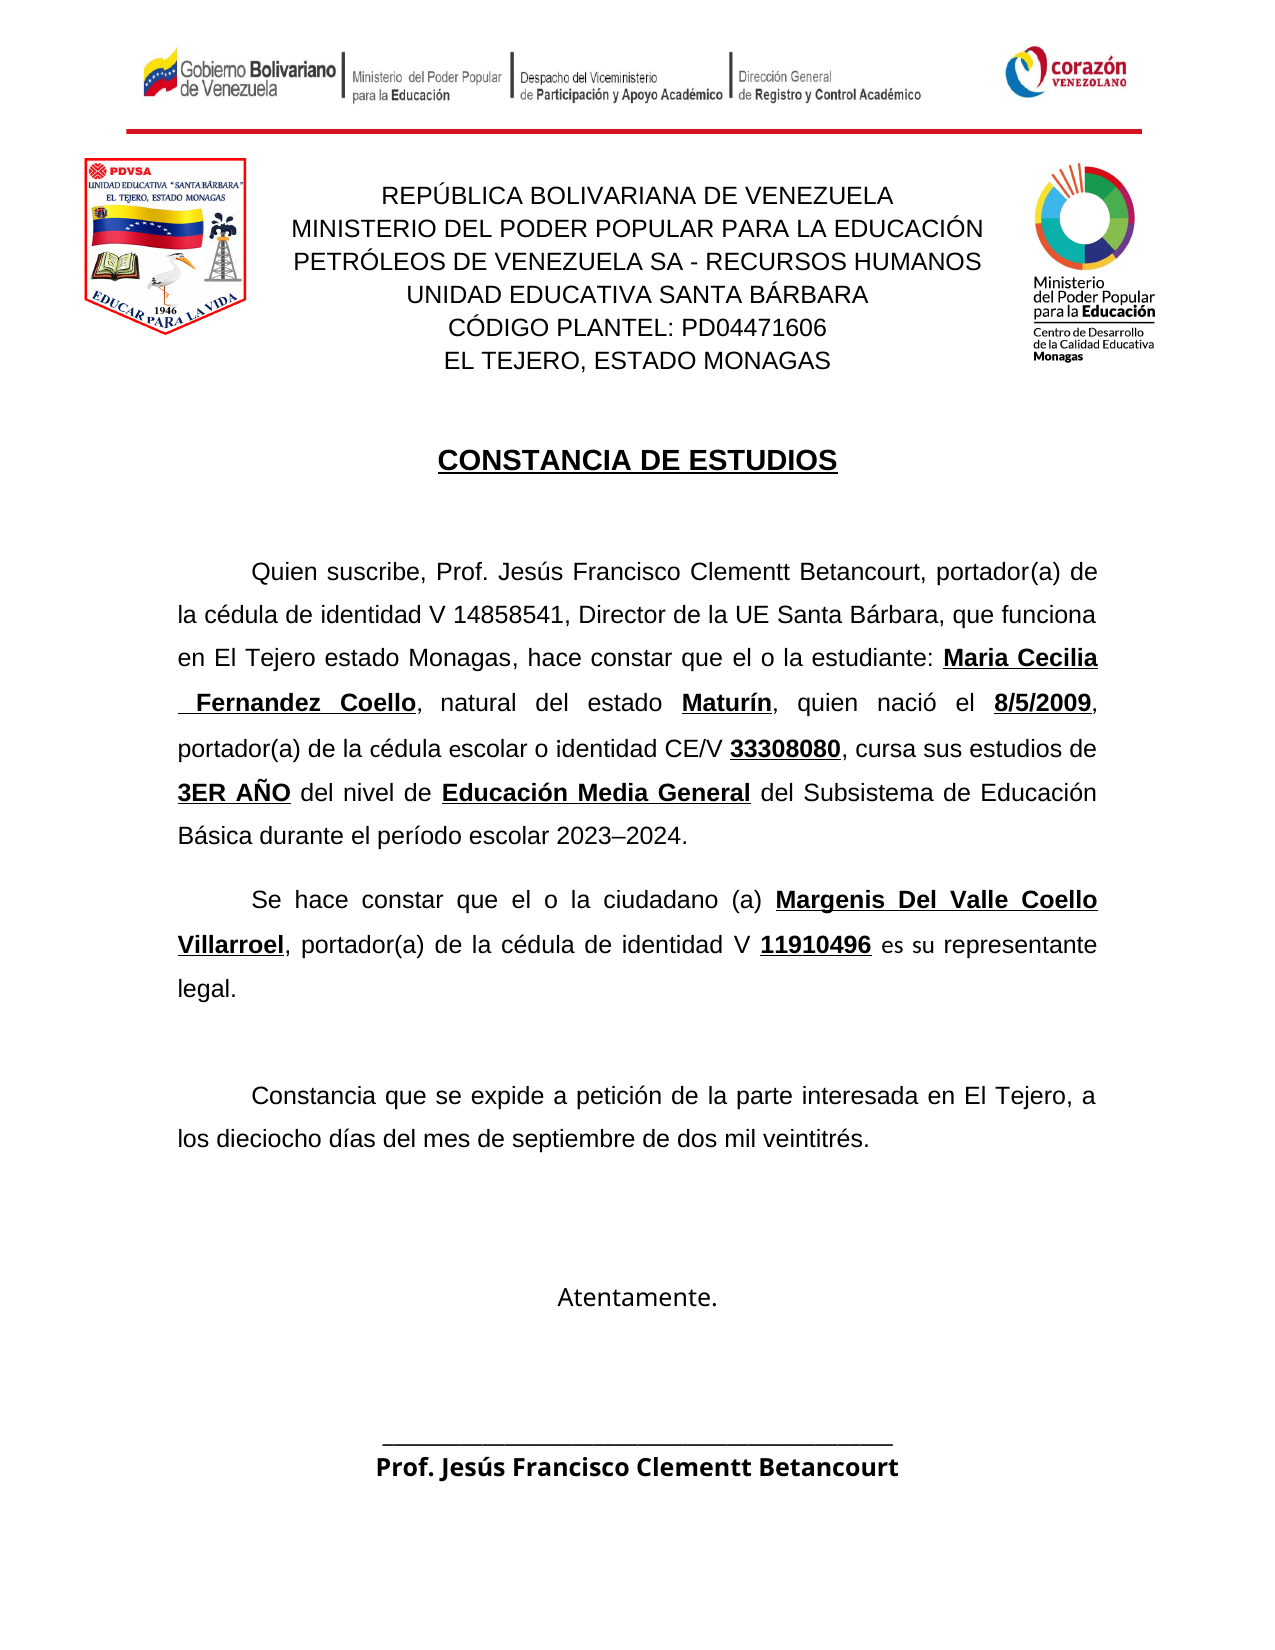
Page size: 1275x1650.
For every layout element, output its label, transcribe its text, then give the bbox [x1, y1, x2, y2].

subtitle MINISTERIO DEL PODER POPULAR PARA LA EDUCACIÓN [252, 214, 978, 242]
text EL TEJERO, ESTADO MONAGAS [177, 346, 978, 374]
text ______________________________________________ [177, 1416, 1098, 1450]
picture [978, 153, 1200, 377]
text Quien suscribe, Prof. Jesús Francisco Clementt Betancourt, portador(a) de la cédula de identidad V 14858541, Director de la UE Santa Bárbara, que funciona en El Tejero estado Monagas, hace constar que el o la estudiante: Maria Cecilia Fernandez Coello, natural del estado Maturín, quien nació el 8/5/2009, portador(a) de la cédula escolar o identidad CE/V 33308080, cursa sus estudios de 3ER AÑO del nivel de Educación Media General del Subsistema de Educación Básica durante el período escolar 2023–2024. [177, 557, 1098, 849]
text CÓDIGO PLANTEL: PD04471606 [177, 313, 978, 341]
text UNIDAD EDUCATIVA SANTA BÁRBARA [252, 280, 978, 308]
subtitle PETRÓLEOS DE VENEZUELA SA - RECURSOS HUMANOS [252, 247, 978, 275]
picture [79, 158, 252, 335]
text Prof. Jesús Francisco Clementt Betancourt [177, 1450, 1098, 1484]
text Se hace constar que el o la ciudadano (a) Margenis Del Valle Coello Villarroel, portador(a) de la cédula de identidad V 11910496 es su representante legal. [177, 885, 1098, 1002]
text Constancia que se expide a petición de la parte interesada en El Tejero, a los dieciocho días del mes de septiembre de dos mil veintitrés. [177, 1081, 1098, 1153]
subtitle CONSTANCIA DE ESTUDIOS [177, 443, 1098, 476]
text Atentamente. [177, 1279, 1098, 1313]
picture [126, 11, 1142, 134]
subtitle REPÚBLICA BOLIVARIANA DE VENEZUELA [252, 181, 978, 209]
